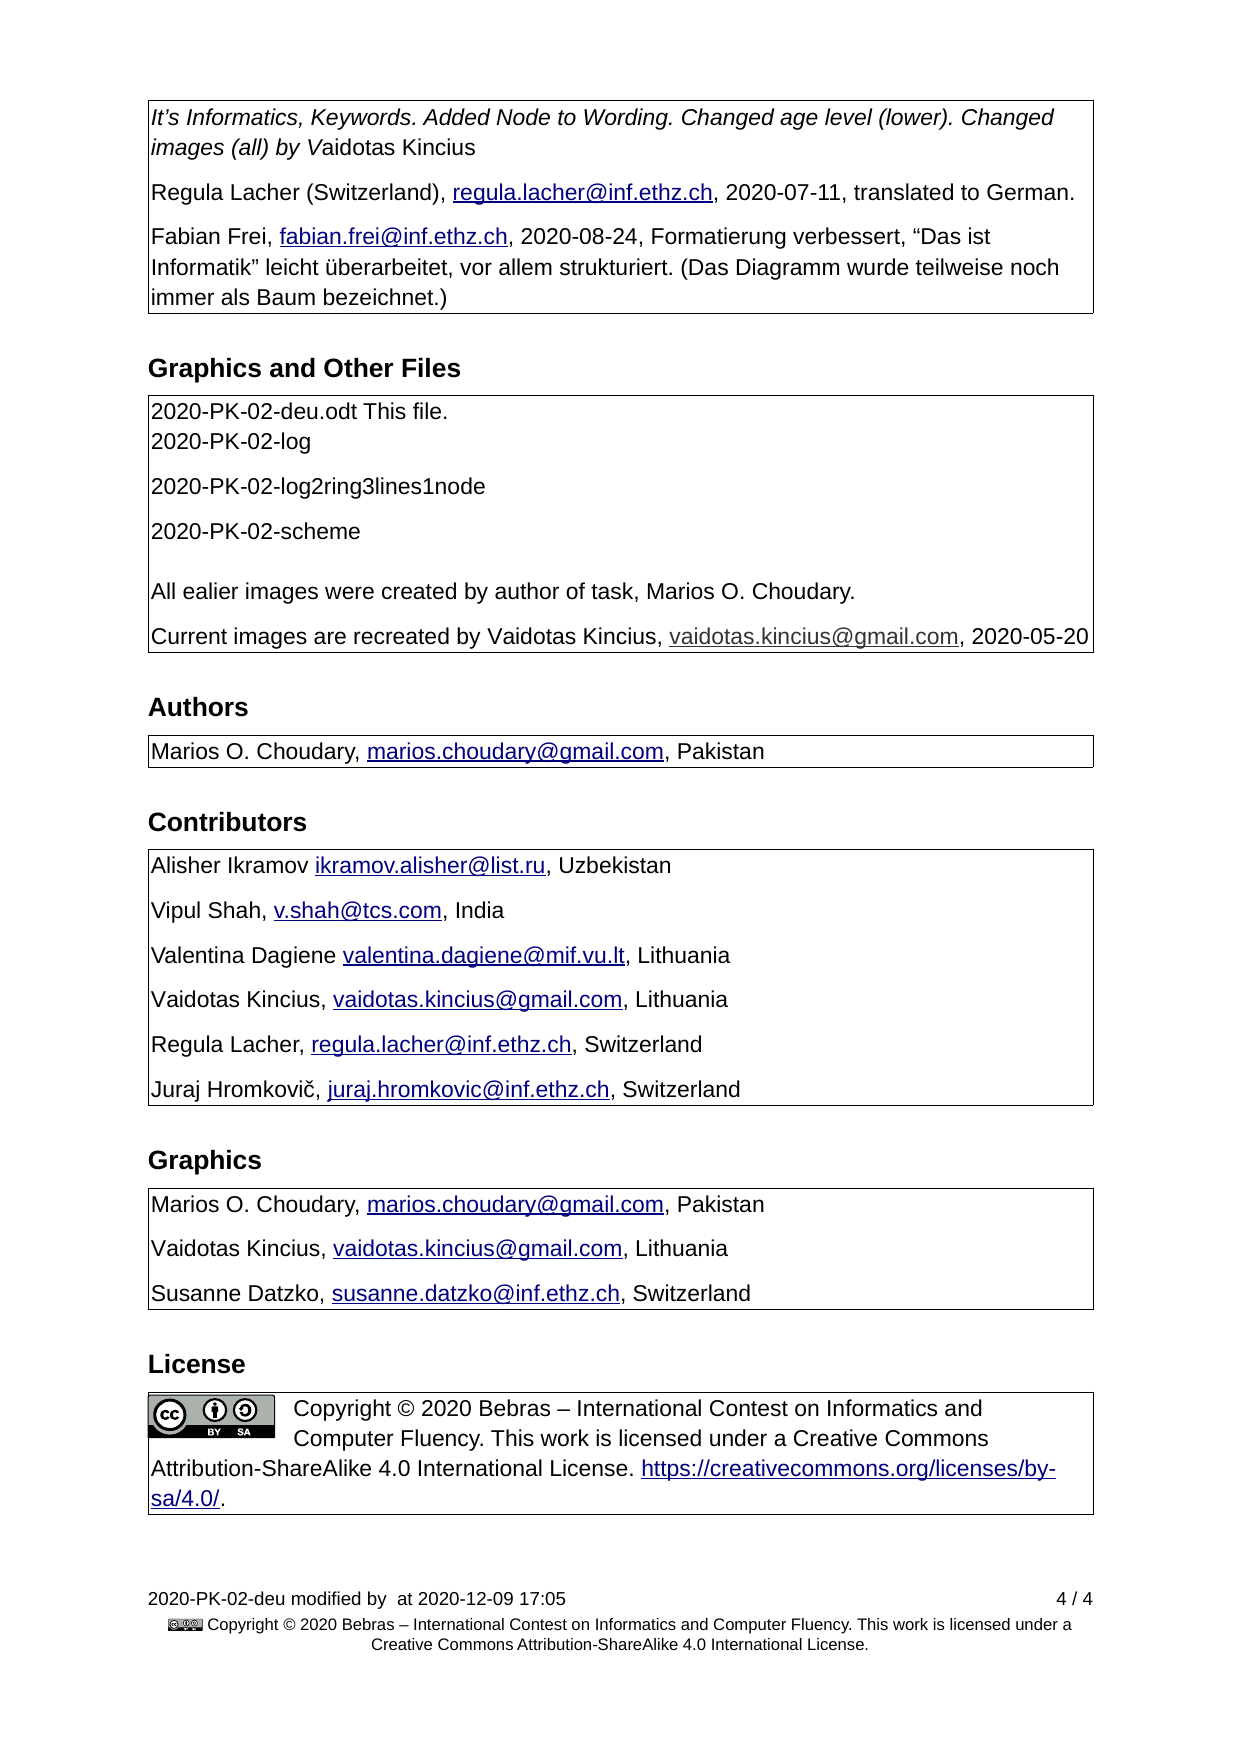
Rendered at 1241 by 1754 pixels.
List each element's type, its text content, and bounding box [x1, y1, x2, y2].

text Vaidotas Kincius, vaidotas.kincius@gmail.com, Lithuania [149, 983, 1093, 1013]
text 2020-PK-02-log2ring3lines1node [149, 470, 1093, 499]
text Copyright © 2020 Bebras – International Contest on Informatics and Computer Fluency. This work is licensed under a Creative Commons Attribution-ShareAlike 4.0 International License. https://creativecommons.org/licenses/by-sa/4.0/. [149, 1393, 1093, 1514]
text 2020-PK-02-scheme All ealier images were created by author of task, Marios O. Choudary. [149, 515, 1093, 605]
subtitle Authors [148, 692, 1093, 722]
text Valentina Dagiene valentina.dagiene@mif.vu.lt, Lithuania [149, 939, 1093, 968]
text Susanne Datzko, susanne.datzko@inf.ethz.ch, Switzerland [149, 1277, 1093, 1309]
text Juraj Hromkovič, juraj.hromkovic@inf.ethz.ch, Switzerland [149, 1073, 1093, 1105]
subtitle License [148, 1349, 1093, 1379]
text 2020-PK-02-deu.odt This file. 2020-PK-02-log [149, 396, 1093, 455]
text Marios O. Choudary, marios.choudary@gmail.com, Pakistan [149, 736, 1093, 767]
text Marios O. Choudary, marios.choudary@gmail.com, Pakistan [149, 1189, 1093, 1217]
text It’s Informatics, Keywords. Added Node to Wording. Changed age level (lower). Changed images (all) by Vaidotas Kincius [149, 101, 1093, 160]
subtitle Graphics and Other Files [148, 352, 1093, 383]
text Regula Lacher (Switzerland), regula.lacher@inf.ethz.ch, 2020-07-11, translated to German. [149, 175, 1093, 205]
subtitle Graphics [148, 1145, 1093, 1175]
text Regula Lacher, regula.lacher@inf.ethz.ch, Switzerland [149, 1028, 1093, 1058]
text Fabian Frei, fabian.frei@inf.ethz.ch, 2020-08-24, Formatierung verbessert, “Das ist Informatik” leicht überarbeitet, vor allem strukturiert. (Das Diagramm wurde teilweise noch immer als Baum bezeichnet.) [149, 220, 1093, 313]
text Current images are recreated by Vaidotas Kincius, vaidotas.kincius@gmail.com, 2020-05-20 [149, 620, 1093, 652]
text Vaidotas Kincius, vaidotas.kincius@gmail.com, Lithuania [149, 1232, 1093, 1262]
text Vipul Shah, v.shah@tcs.com, India [149, 894, 1093, 923]
text Alisher Ikramov ikramov.alisher@list.ru, Uzbekistan [149, 850, 1093, 878]
subtitle Contributors [148, 806, 1093, 837]
